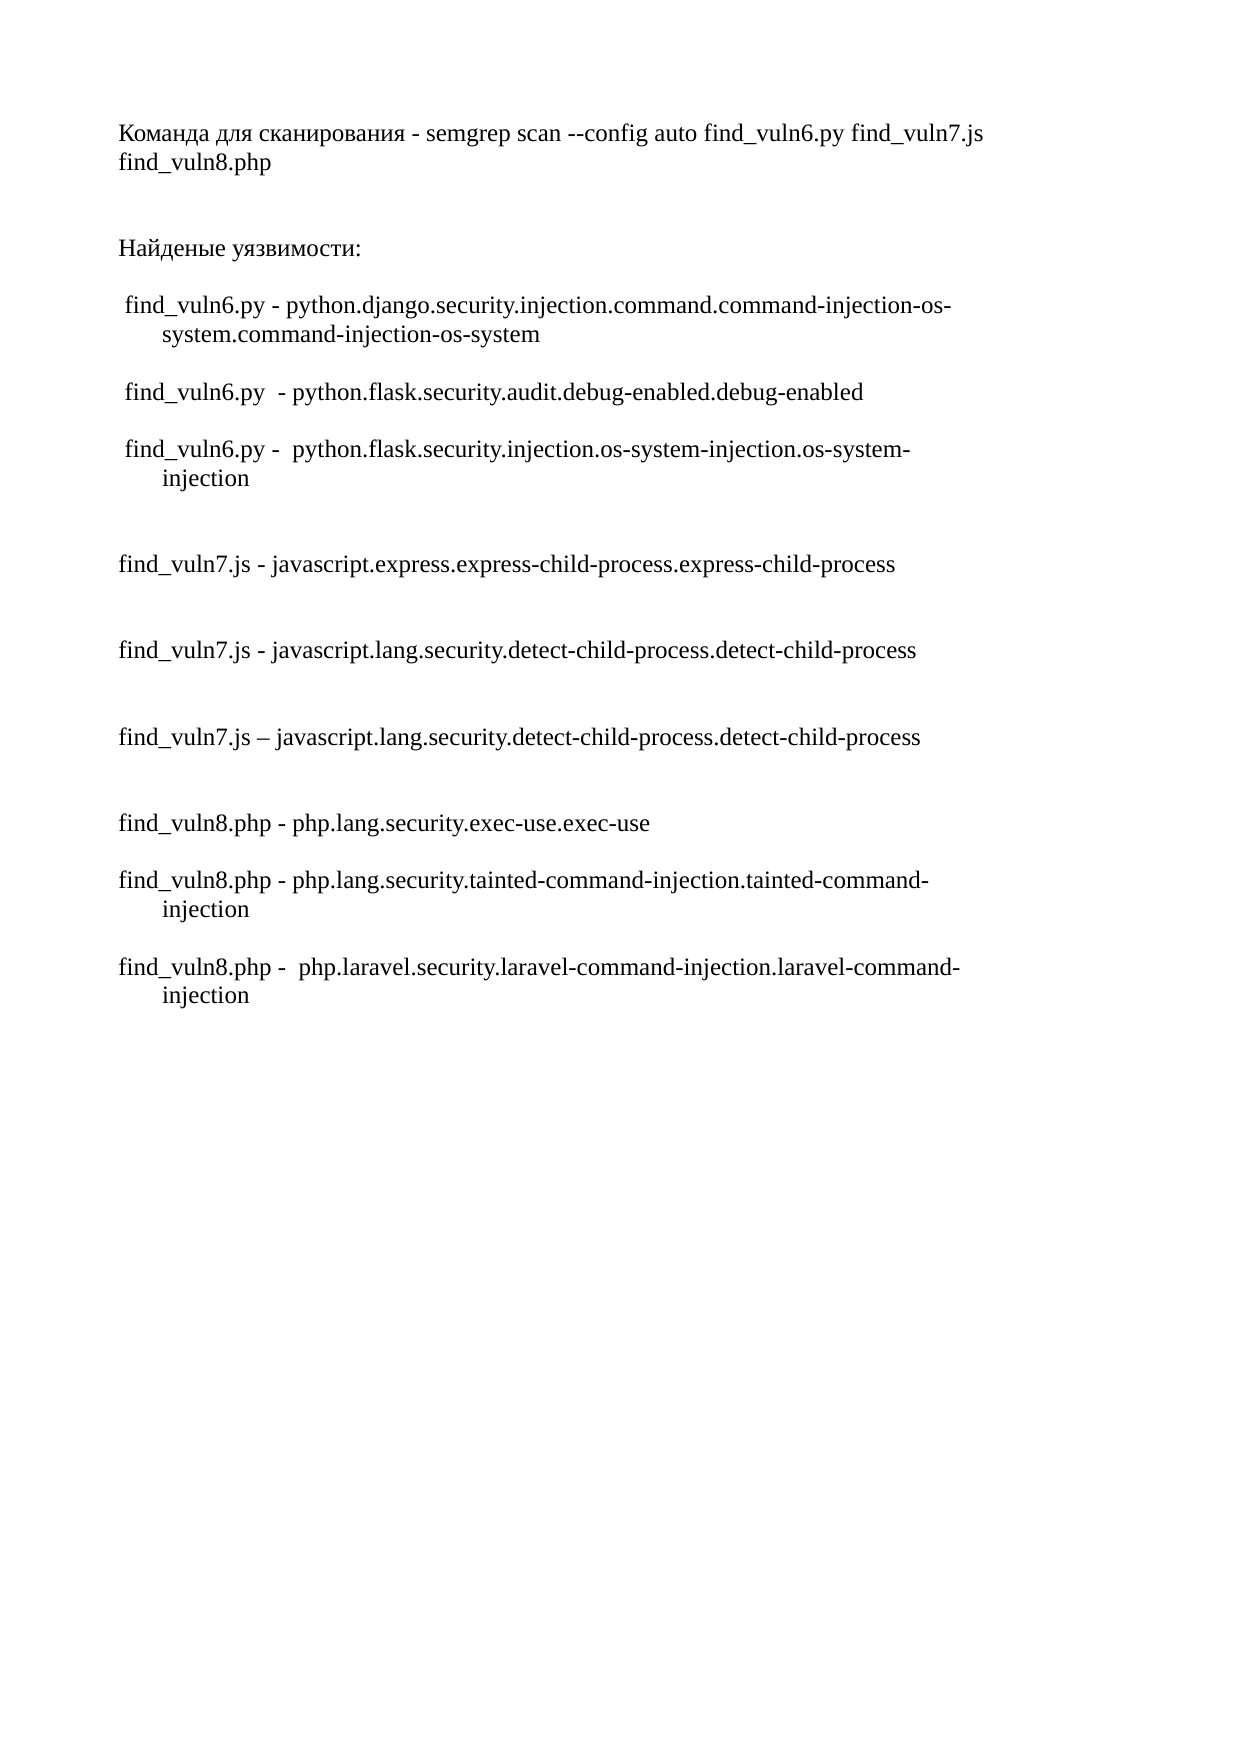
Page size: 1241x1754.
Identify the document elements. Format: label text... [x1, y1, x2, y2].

text Команда для сканирования - semgrep scan --config auto find_vuln6.py find_vuln7.js find_vuln8.php [118, 118, 1122, 176]
text injection [118, 981, 1122, 1009]
text find_vuln6.py - python.flask.security.audit.debug-enabled.debug-enabled [118, 377, 1122, 406]
text injection [118, 894, 1122, 923]
text find_vuln8.php - php.lang.security.exec-use.exec-use [118, 808, 1122, 837]
text find_vuln8.php - php.lang.security.tainted-command-injection.tainted-command- [118, 866, 1122, 894]
text find_vuln6.py - python.flask.security.injection.os-system-injection.os-system- [118, 434, 1122, 463]
text find_vuln7.js - javascript.lang.security.detect-child-process.detect-child-process [118, 636, 1122, 664]
text injection [118, 463, 1122, 492]
text find_vuln7.js – javascript.lang.security.detect-child-process.detect-child-process [118, 722, 1122, 751]
text Найденые уязвимости: [118, 233, 1122, 262]
text system.command-injection-os-system [118, 319, 1122, 348]
text find_vuln8.php - php.laravel.security.laravel-command-injection.laravel-command- [118, 952, 1122, 981]
text find_vuln7.js - javascript.express.express-child-process.express-child-process [118, 549, 1122, 578]
text find_vuln6.py - python.django.security.injection.command.command-injection-os- [118, 291, 1122, 319]
